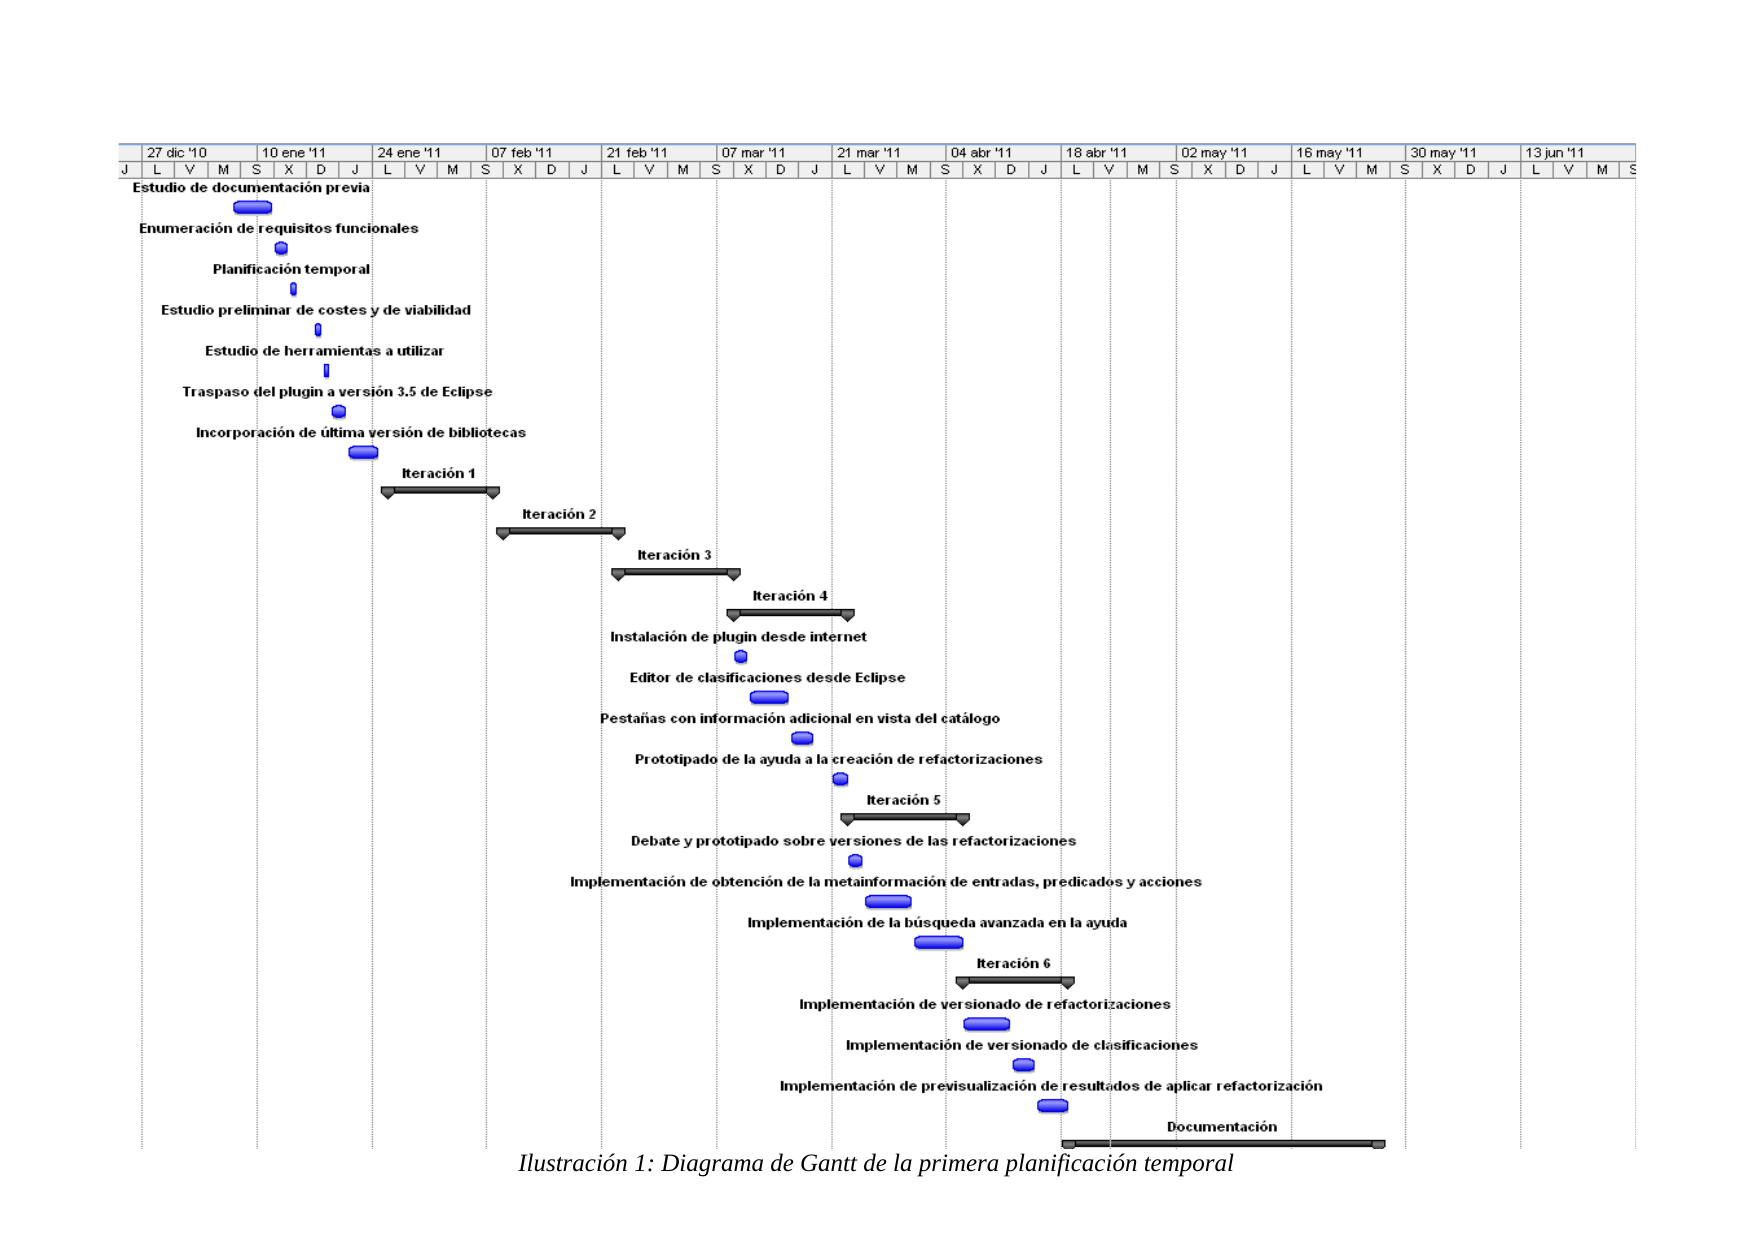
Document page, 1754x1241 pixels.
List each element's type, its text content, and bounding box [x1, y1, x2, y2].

text Ilustración 1: Diagrama de Gantt de la primera planificación temporal [118, 1149, 1636, 1177]
picture [118, 143, 1637, 1149]
